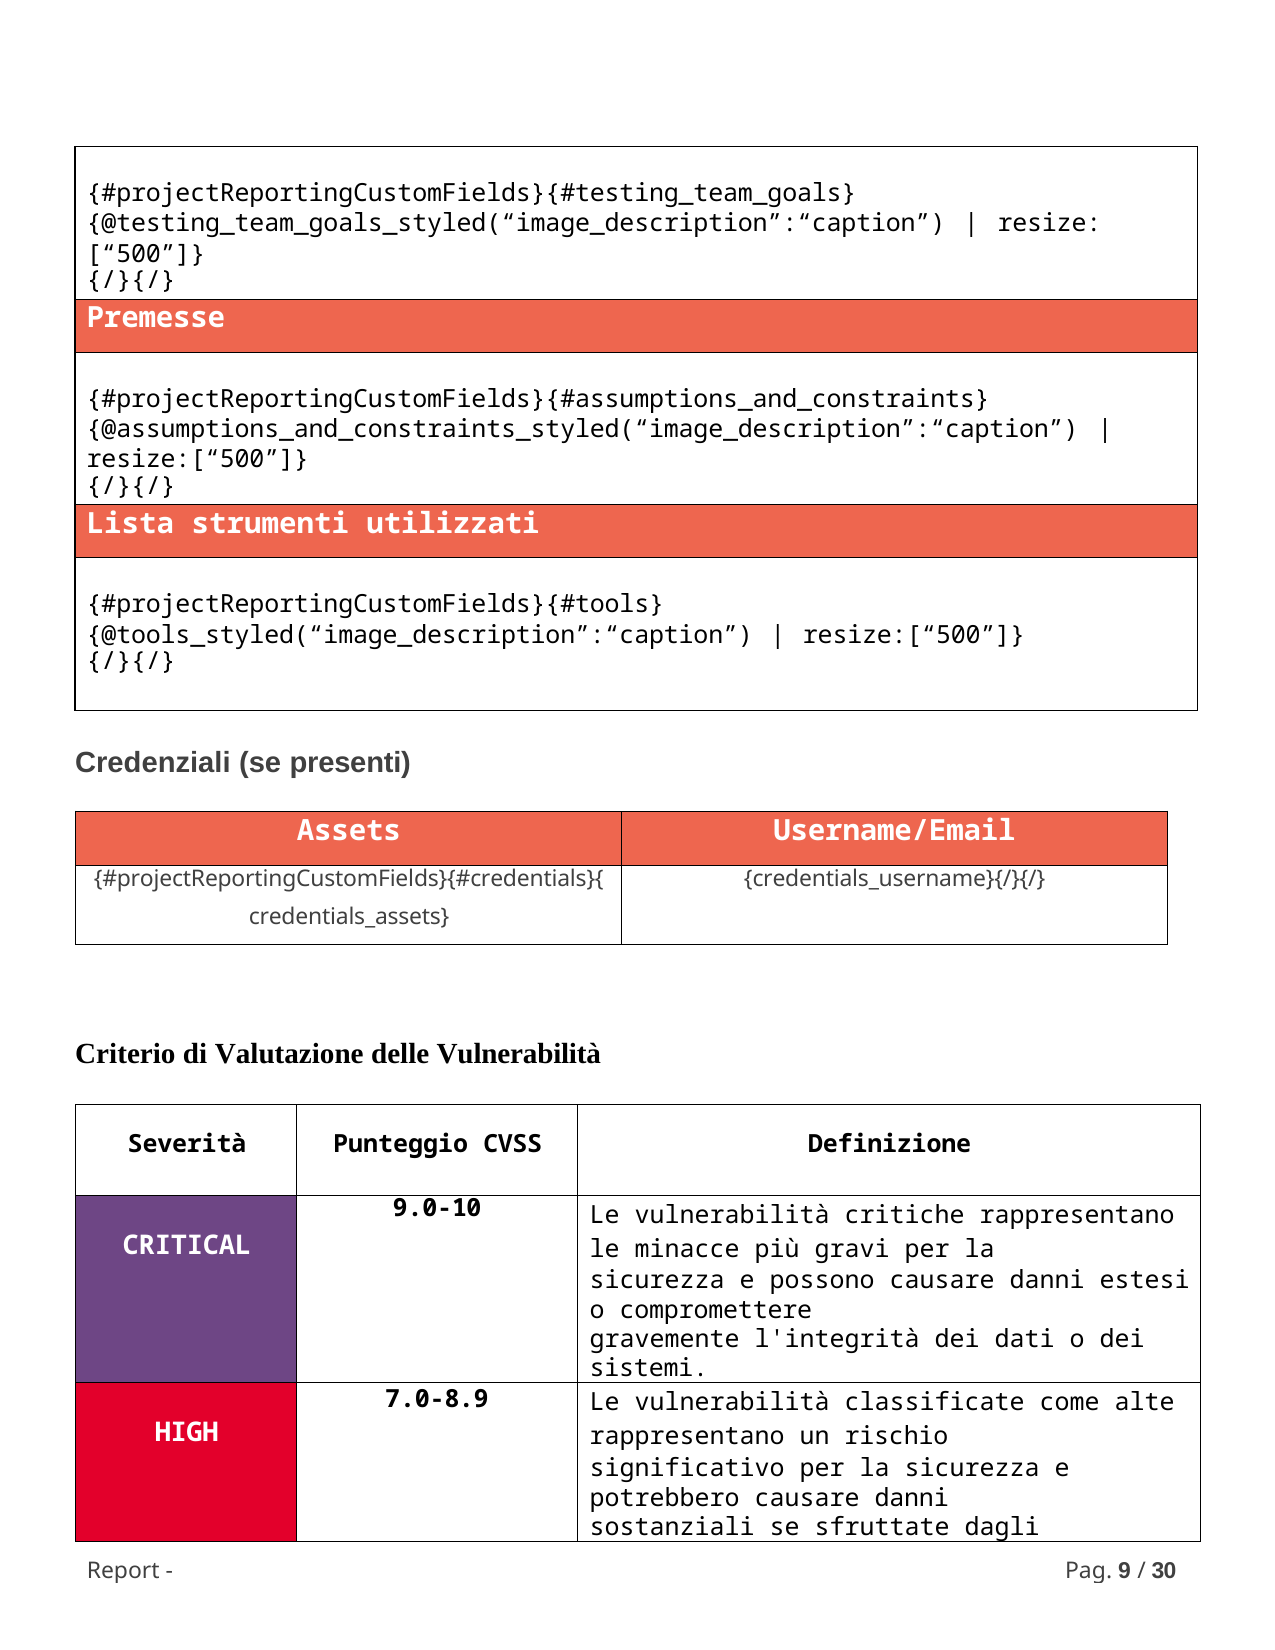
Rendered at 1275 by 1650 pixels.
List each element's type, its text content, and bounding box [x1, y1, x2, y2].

table_header Punteggio CVSS [297, 1105, 577, 1195]
table_cell Lista strumenti utilizzati [76, 505, 1197, 557]
table_cell HIGH [76, 1383, 296, 1541]
table_cell {credentials_username}{/}{/} [622, 866, 1167, 944]
table_cell CRITICAL [76, 1196, 296, 1382]
table_cell Premesse [76, 300, 1197, 352]
text Criterio di Valutazione delle Vulnerabilità [75, 1037, 1237, 1070]
table_header Assets [76, 812, 621, 865]
table_header Definizione [578, 1105, 1200, 1195]
table_cell Le vulnerabilità critiche rappresentano le minacce più gravi per la sicurezza e possono causare danni estesi o compromettere gravemente l'integrità dei dati o dei sistemi. [578, 1196, 1200, 1382]
table_header Username/Email [622, 812, 1167, 865]
text Credenziali (se presenti) [75, 745, 1237, 778]
table_cell {#projectReportingCustomFields}{#tools} {@tools_styled(“image_description”:“caption”) | resize:[“500”]} {/}{/} [76, 558, 1197, 710]
table_cell 9.0-10 [297, 1196, 577, 1382]
table_cell {#projectReportingCustomFields}{#assumptions_and_constraints} {@assumptions_and_constraints_styled(“image_description”:“caption”) | resize:[“500”]} {/}{/} [76, 353, 1197, 504]
table_header {#projectReportingCustomFields}{#testing_team_goals} {@testing_team_goals_styled(“image_description”:“caption”) | resize:[“500”]} {/}{/} [76, 147, 1197, 298]
table_header Severità [76, 1105, 296, 1195]
table_cell {#projectReportingCustomFields}{#credentials}{ credentials_assets} [76, 866, 621, 944]
table_cell Le vulnerabilità classificate come alte rappresentano un rischio significativo per la sicurezza e potrebbero causare danni sostanziali se sfruttate dagli [578, 1383, 1200, 1541]
table_cell 7.0-8.9 [297, 1383, 577, 1541]
